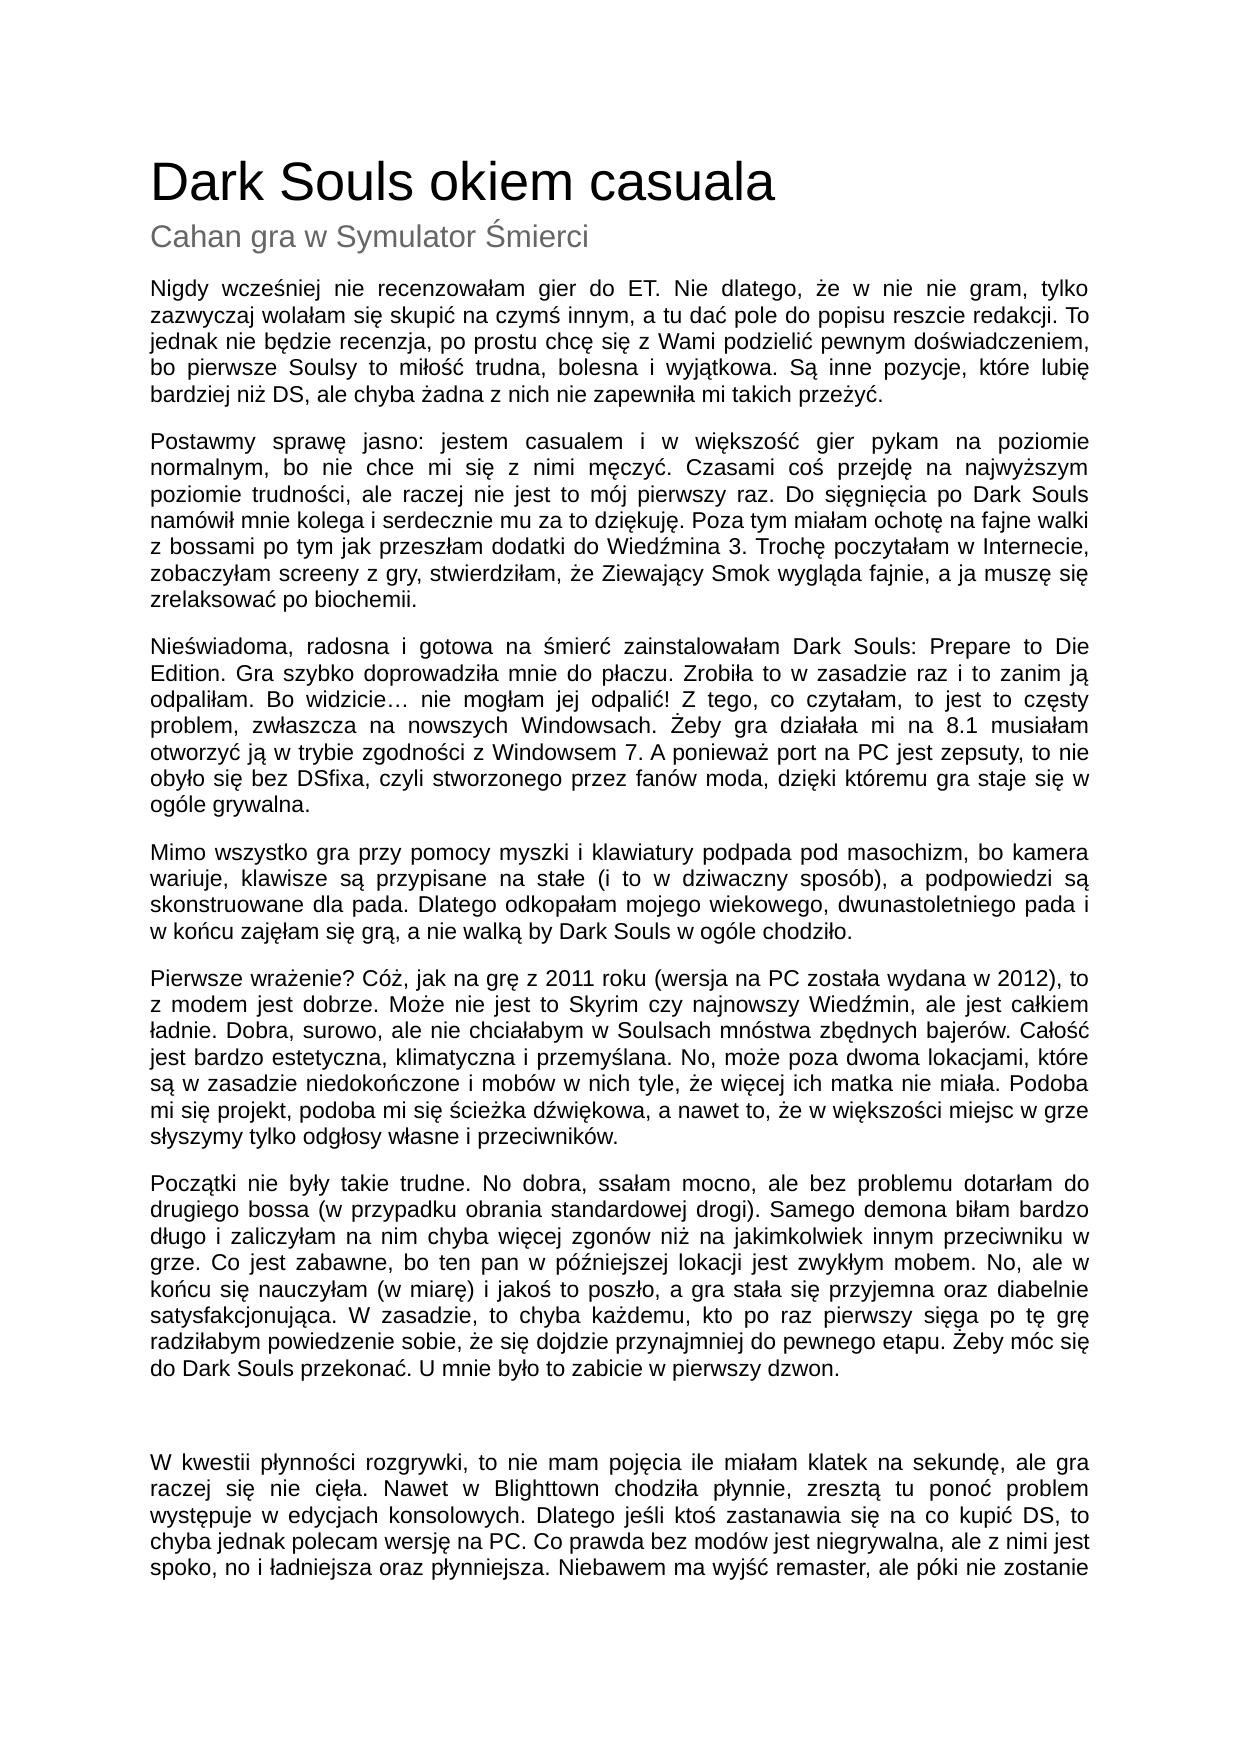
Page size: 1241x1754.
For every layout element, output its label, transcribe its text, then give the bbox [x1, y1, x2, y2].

title Dark Souls okiem casuala [150, 150, 1090, 212]
text W kwestii płynności rozgrywki, to nie mam pojęcia ile miałam klatek na sekundę, ale gra raczej się nie cięła. Nawet w Blighttown chodziła płynnie, zresztą tu ponoć problem występuje w edycjach konsolowych. Dlatego jeśli ktoś zastanawia się na co kupić DS, to chyba jednak polecam wersję na PC. Co prawda bez modów jest niegrywalna, ale z nimi jest spoko, no i ładniejsza oraz płynniejsza. Niebawem ma wyjść remaster, ale póki nie zostanie [150, 1449, 1090, 1581]
text Nigdy wcześniej nie recenzowałam gier do ET. Nie dlatego, że w nie nie gram, tylko zazwyczaj wolałam się skupić na czymś innym, a tu dać pole do popisu reszcie redakcji. To jednak nie będzie recenzja, po prostu chcę się z Wami podzielić pewnym doświadczeniem, bo pierwsze Soulsy to miłość trudna, bolesna i wyjątkowa. Są inne pozycje, które lubię bardziej niż DS, ale chyba żadna z nich nie zapewniła mi takich przeżyć. [150, 275, 1090, 407]
text Postawmy sprawę jasno: jestem casualem i w większość gier pykam na poziomie normalnym, bo nie chce mi się z nimi męczyć. Czasami coś przejdę na najwyższym poziomie trudności, ale raczej nie jest to mój pierwszy raz. Do sięgnięcia po Dark Souls namówił mnie kolega i serdecznie mu za to dziękuję. Poza tym miałam ochotę na fajne walki z bossami po tym jak przeszłam dodatki do Wiedźmina 3. Trochę poczytałam w Internecie, zobaczyłam screeny z gry, stwierdziłam, że Ziewający Smok wygląda fajnie, a ja muszę się zrelaksować po biochemii. [150, 428, 1090, 612]
text Pierwsze wrażenie? Cóż, jak na grę z 2011 roku (wersja na PC została wydana w 2012), to z modem jest dobrze. Może nie jest to Skyrim czy najnowszy Wiedźmin, ale jest całkiem ładnie. Dobra, surowo, ale nie chciałabym w Soulsach mnóstwa zbędnych bajerów. Całość jest bardzo estetyczna, klimatyczna i przemyślana. No, może poza dwoma lokacjami, które są w zasadzie niedokończone i mobów w nich tyle, że więcej ich matka nie miała. Podoba mi się projekt, podoba mi się ścieżka dźwiękowa, a nawet to, że w większości miejsc w grze słyszymy tylko odgłosy własne i przeciwników. [150, 965, 1090, 1149]
text Nieświadoma, radosna i gotowa na śmierć zainstalowałam Dark Souls: Prepare to Die Edition. Gra szybko doprowadziła mnie do płaczu. Zrobiła to w zasadzie raz i to zanim ją odpaliłam. Bo widzicie… nie mogłam jej odpalić! Z tego, co czytałam, to jest to częsty problem, zwłaszcza na nowszych Windowsach. Żeby gra działała mi na 8.1 musiałam otworzyć ją w trybie zgodności z Windowsem 7. A ponieważ port na PC jest zepsuty, to nie obyło się bez DSfixa, czyli stworzonego przez fanów moda, dzięki któremu gra staje się w ogóle grywalna. [150, 633, 1090, 818]
subtitle Cahan gra w Symulator Śmierci [150, 218, 1090, 254]
text Początki nie były takie trudne. No dobra, ssałam mocno, ale bez problemu dotarłam do drugiego bossa (w przypadku obrania standardowej drogi). Samego demona biłam bardzo długo i zaliczyłam na nim chyba więcej zgonów niż na jakimkolwiek innym przeciwniku w grze. Co jest zabawne, bo ten pan w późniejszej lokacji jest zwykłym mobem. No, ale w końcu się nauczyłam (w miarę) i jakoś to poszło, a gra stała się przyjemna oraz diabelnie satysfakcjonująca. W zasadzie, to chyba każdemu, kto po raz pierwszy sięga po tę grę radziłabym powiedzenie sobie, że się dojdzie przynajmniej do pewnego etapu. Żeby móc się do Dark Souls przekonać. U mnie było to zabicie w pierwszy dzwon. [150, 1170, 1090, 1381]
text Mimo wszystko gra przy pomocy myszki i klawiatury podpada pod masochizm, bo kamera wariuje, klawisze są przypisane na stałe (i to w dziwaczny sposób), a podpowiedzi są skonstruowane dla pada. Dlatego odkopałam mojego wiekowego, dwunastoletniego pada i w końcu zajęłam się grą, a nie walką by Dark Souls w ogóle chodziło. [150, 838, 1090, 944]
